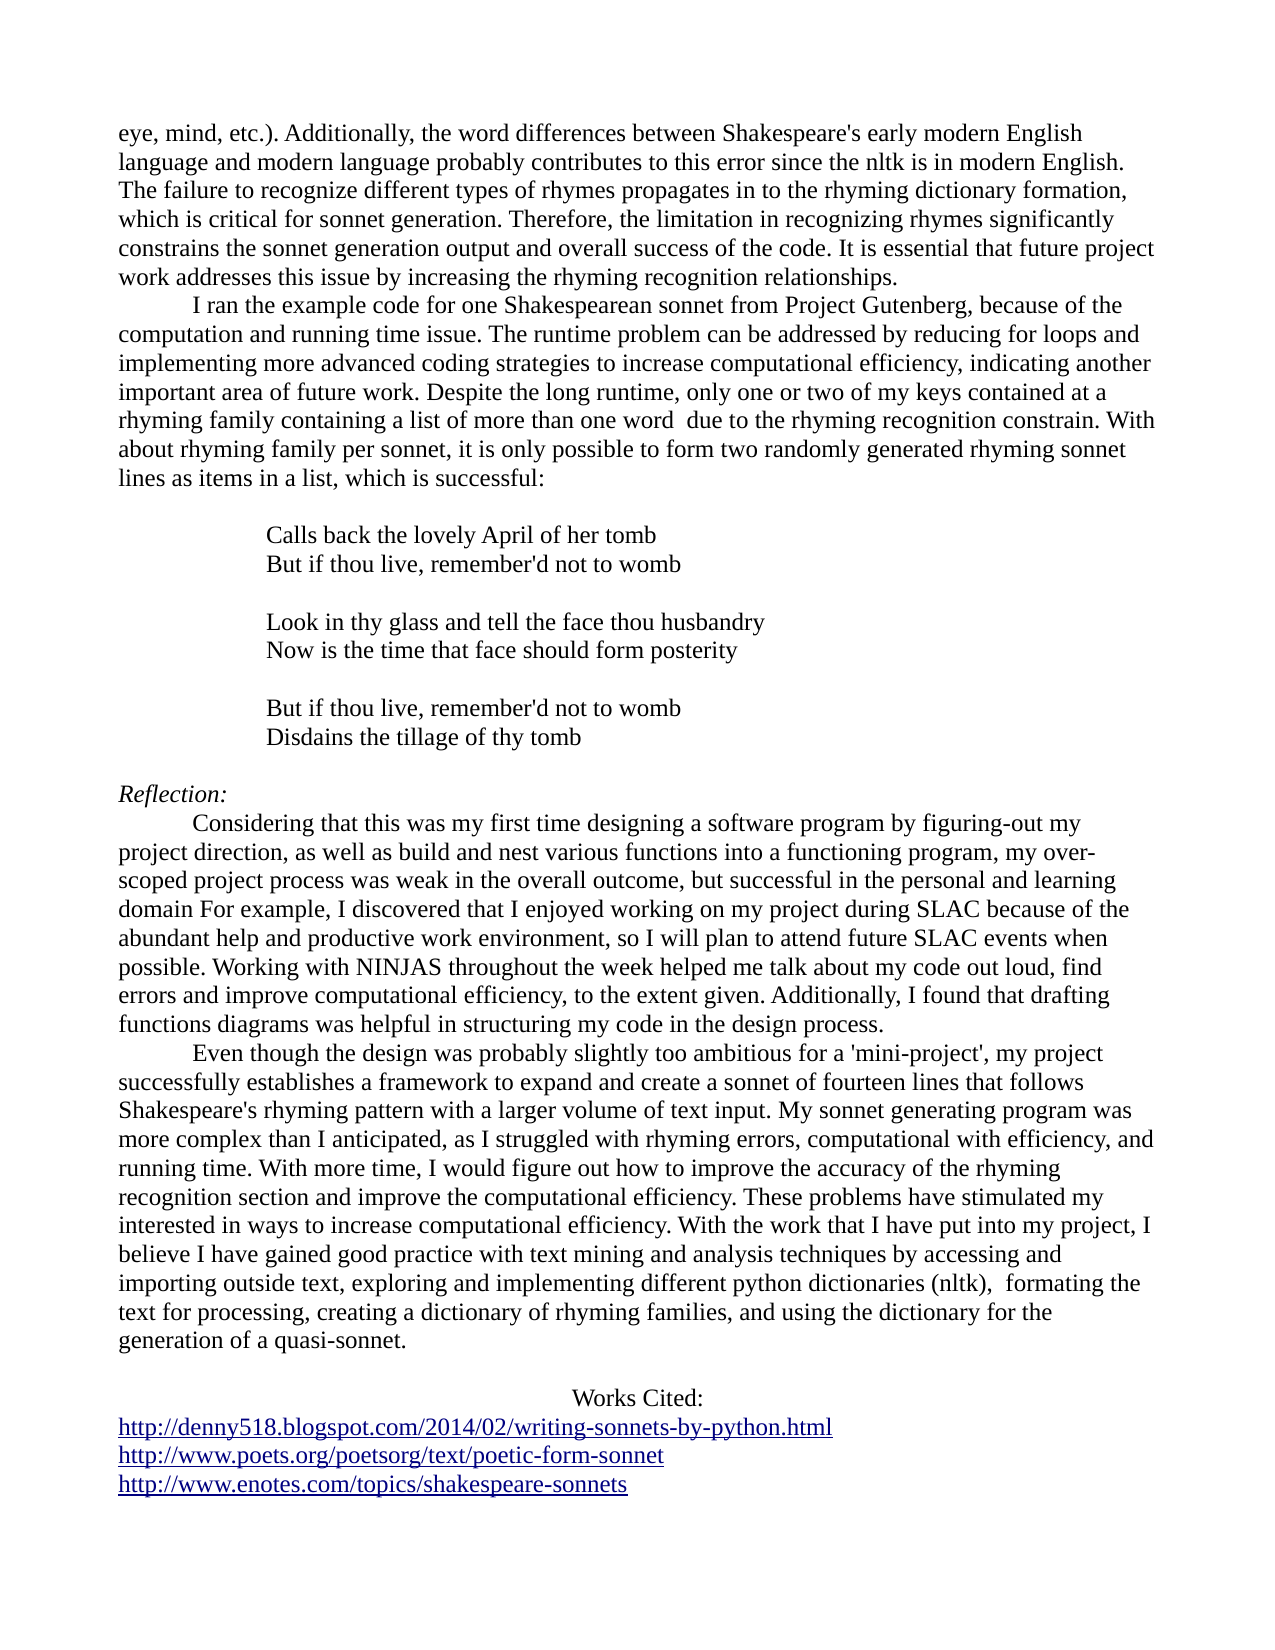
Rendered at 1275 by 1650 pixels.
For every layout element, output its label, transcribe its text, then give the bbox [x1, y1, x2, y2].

text Reflection: [118, 779, 1157, 808]
text http://www.poets.org/poetsorg/text/poetic-form-sonnet [118, 1441, 1157, 1469]
text I ran the example code for one Shakespearean sonnet from Project Gutenberg, because of the computation and running time issue. The runtime problem can be addressed by reducing for loops and implementing more advanced coding strategies to increase computational efficiency, indicating another important area of future work. Despite the long runtime, only one or two of my keys contained at a rhyming family containing a list of more than one word due to the rhyming recognition constrain. With about rhyming family per sonnet, it is only possible to form two randomly generated rhyming sonnet lines as items in a list, which is successful: [118, 291, 1157, 492]
text Works Cited: [118, 1383, 1157, 1412]
text Calls back the lovely April of her tomb [118, 521, 1157, 549]
text http://denny518.blogspot.com/2014/02/writing-sonnets-by-python.html [118, 1412, 1157, 1441]
text http://www.enotes.com/topics/shakespeare-sonnets [118, 1469, 1157, 1498]
text Considering that this was my first time designing a software program by figuring-out my project direction, as well as build and nest various functions into a functioning program, my over-scoped project process was weak in the overall outcome, but successful in the personal and learning domain For example, I discovered that I enjoyed working on my project during SLAC because of the abundant help and productive work environment, so I will plan to attend future SLAC events when possible. Working with NINJAS throughout the week helped me talk about my code out loud, find errors and improve computational efficiency, to the extent given. Additionally, I found that drafting functions diagrams was helpful in structuring my code in the design process. [118, 808, 1157, 1038]
text But if thou live, remember'd not to womb [118, 693, 1157, 722]
text Even though the design was probably slightly too ambitious for a 'mini-project', my project successfully establishes a framework to expand and create a sonnet of fourteen lines that follows Shakespeare's rhyming pattern with a larger volume of text input. My sonnet generating program was more complex than I anticipated, as I struggled with rhyming errors, computational with efficiency, and running time. With more time, I would figure out how to improve the accuracy of the rhyming recognition section and improve the computational efficiency. These problems have stimulated my interested in ways to increase computational efficiency. With the work that I have put into my project, I believe I have gained good practice with text mining and analysis techniques by accessing and importing outside text, exploring and implementing different python dictionaries (nltk), formating the text for processing, creating a dictionary of rhyming families, and using the dictionary for the generation of a quasi-sonnet. [118, 1038, 1157, 1354]
text Disdains the tillage of thy tomb [118, 722, 1157, 751]
text Look in thy glass and tell the face thou husbandry [118, 607, 1157, 636]
text Now is the time that face should form posterity [118, 636, 1157, 664]
text But if thou live, remember'd not to womb [118, 549, 1157, 578]
text eye, mind, etc.). Additionally, the word differences between Shakespeare's early modern English language and modern language probably contributes to this error since the nltk is in modern English. The failure to recognize different types of rhymes propagates in to the rhyming dictionary formation, which is critical for sonnet generation. Therefore, the limitation in recognizing rhymes significantly constrains the sonnet generation output and overall success of the code. It is essential that future project work addresses this issue by increasing the rhyming recognition relationships. [118, 118, 1157, 291]
